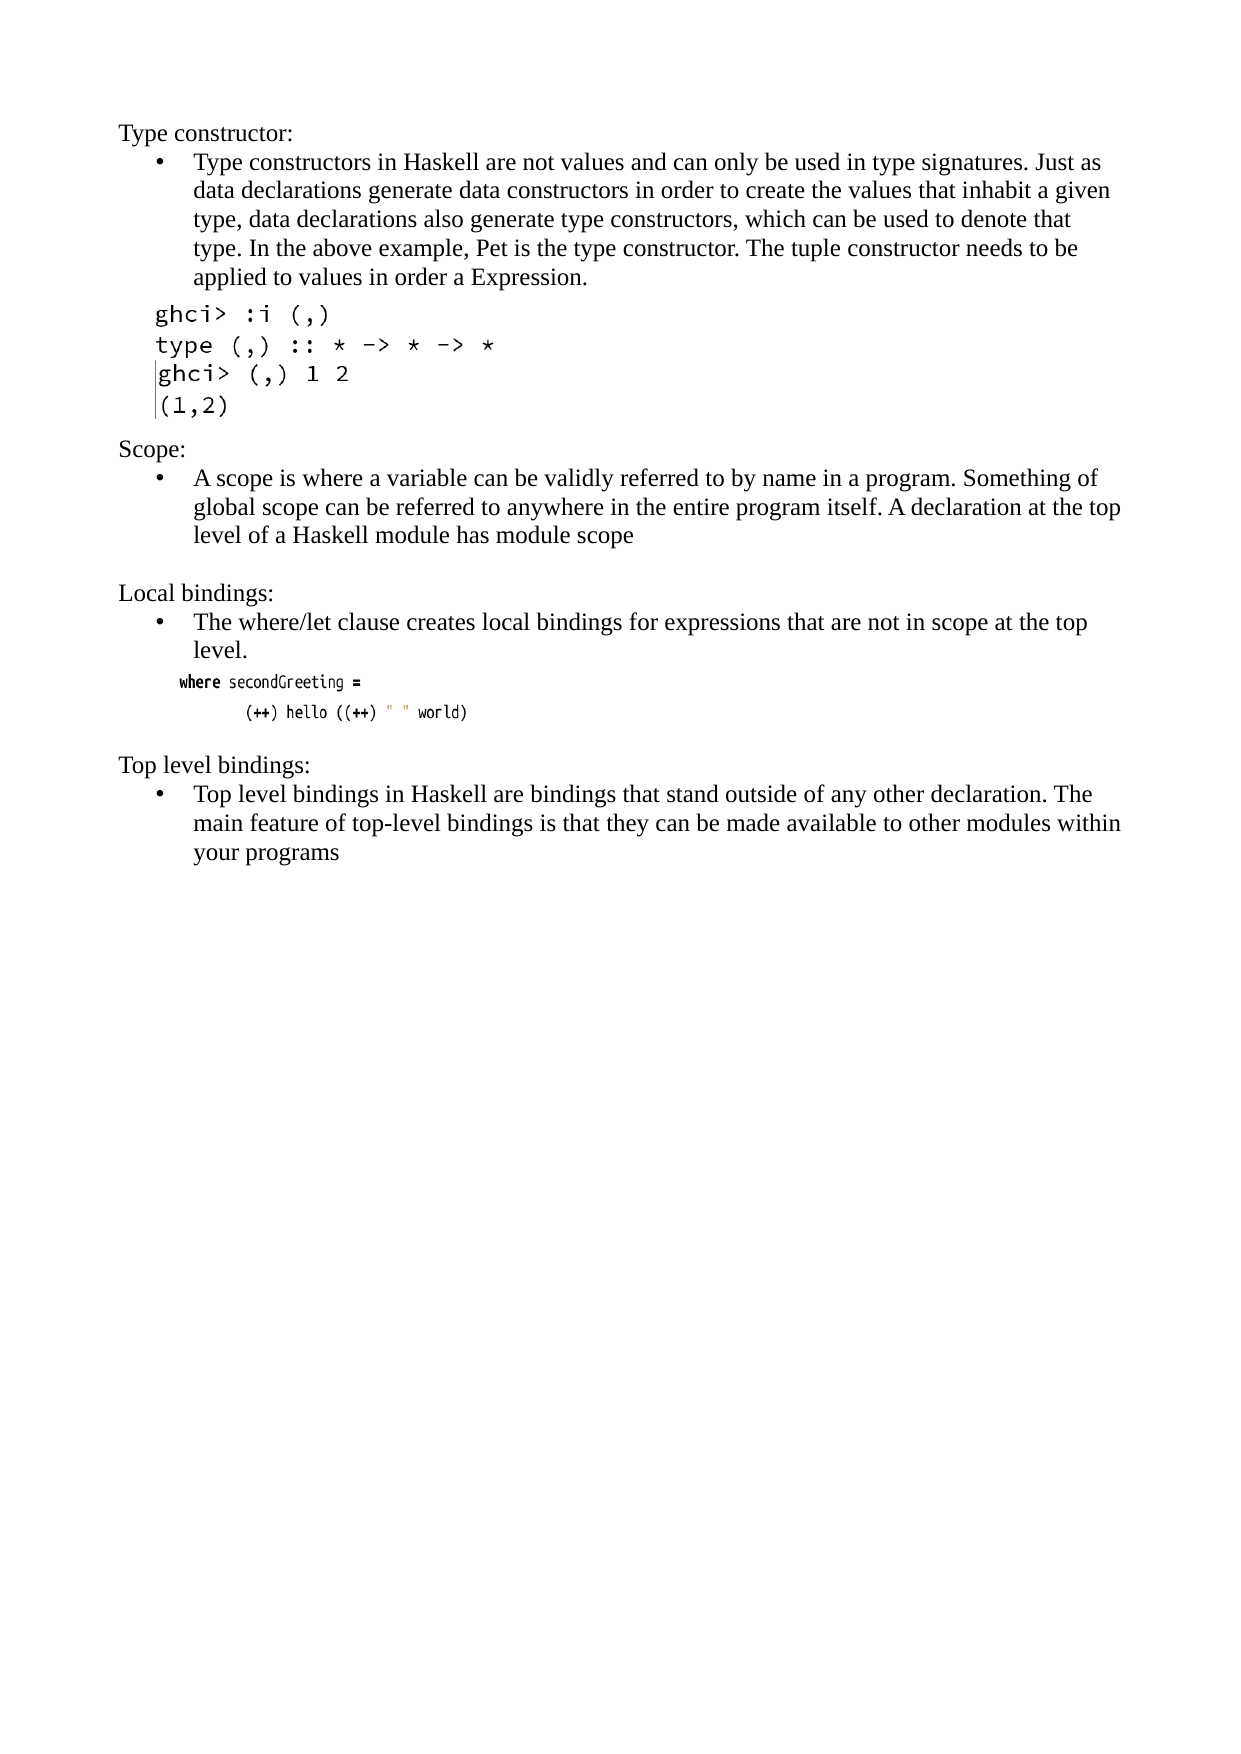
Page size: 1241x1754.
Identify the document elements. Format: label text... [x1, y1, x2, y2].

list Type constructors in Haskell are not values and can only be used in type signatures. Just as data declarations generate data constructors in order to create the values that inhabit a given type, data declarations also generate type constructors, which can be used to denote that type. In the above example, Pet is the type constructor. The tuple constructor needs to be applied to values in order a Expression. [156, 147, 1122, 291]
list A scope is where a variable can be validly referred to by name in a program. Something of global scope can be referred to anywhere in the entire program itself. A declaration at the top level of a Haskell module has module scope [156, 463, 1122, 549]
text Scope: [118, 434, 1122, 463]
text Top level bindings: [118, 751, 1122, 779]
list The where/let clause creates local bindings for expressions that are not in scope at the top level. [156, 607, 1122, 664]
list Top level bindings in Haskell are bindings that stand outside of any other declaration. The main feature of top-level bindings is that they can be made available to other modules within your programs [156, 779, 1122, 866]
picture [139, 305, 502, 419]
text Local bindings: [118, 578, 1122, 607]
picture [178, 664, 480, 724]
text Type constructor: [118, 118, 1122, 147]
